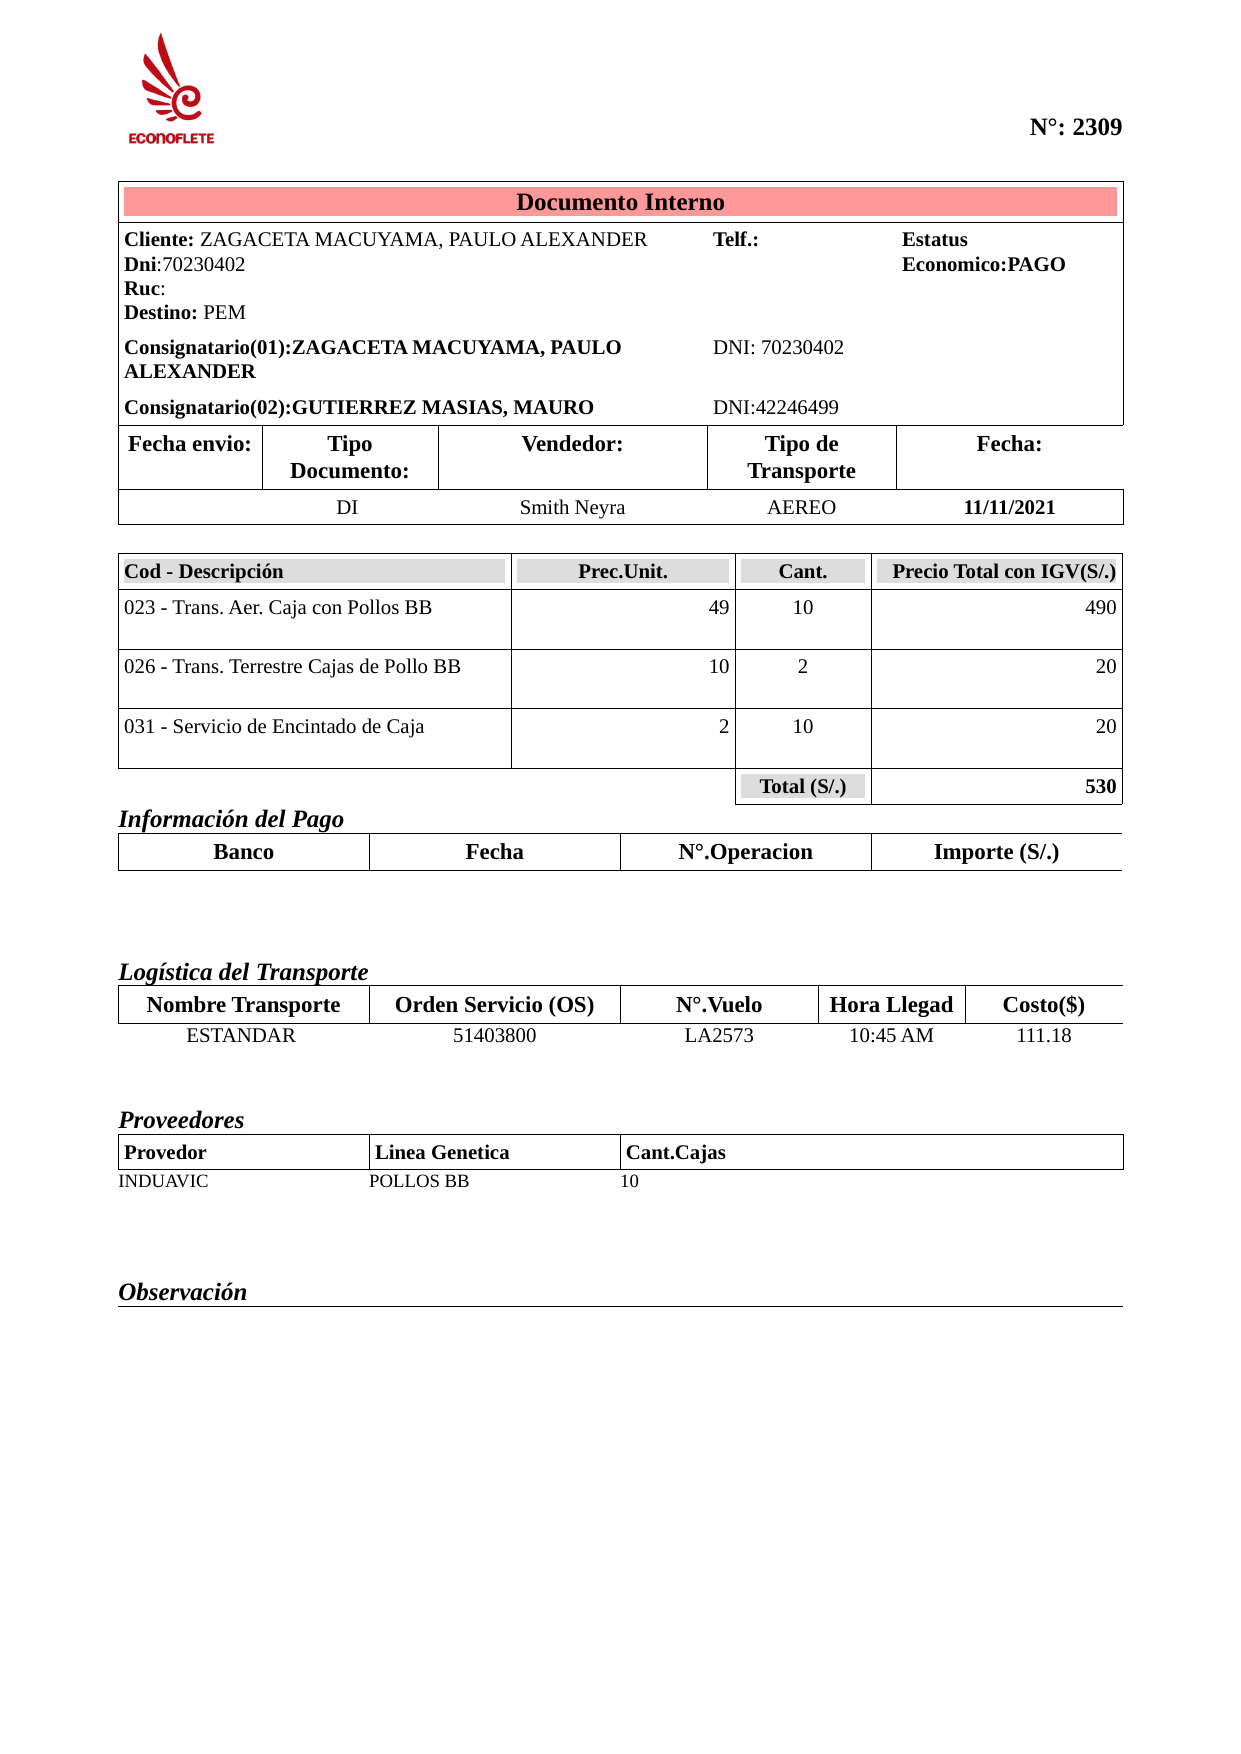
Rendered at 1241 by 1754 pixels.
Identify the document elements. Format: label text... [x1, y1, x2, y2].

table_cell Telf.: [707, 223, 896, 329]
text Información del Pago [118, 804, 1122, 832]
table_cell [369, 928, 620, 957]
table_header Orden Servicio (OS) [370, 986, 620, 1023]
table_header [118, 1307, 1123, 1330]
table_cell DNI:42246499 [707, 389, 1123, 424]
table_cell [818, 1048, 965, 1076]
table_header Costo($) [966, 986, 1123, 1023]
table_cell LA2573 [620, 1024, 818, 1047]
table_cell [369, 899, 620, 928]
table_cell [118, 1048, 369, 1076]
table_cell 20 [872, 650, 1122, 708]
table_cell [369, 1191, 620, 1213]
table_cell [118, 1213, 369, 1234]
table_cell [871, 928, 1122, 957]
table_cell 51403800 [369, 1024, 620, 1047]
table_cell [965, 1048, 1123, 1076]
table_cell [118, 871, 369, 899]
table_cell [818, 1076, 965, 1105]
table_header Importe (S/.) [872, 834, 1122, 870]
table_cell 10 [736, 709, 871, 768]
table_cell [118, 769, 511, 803]
table_cell [369, 1048, 620, 1076]
table_cell Consignatario(01):ZAGACETA MACUYAMA, PAULO ALEXANDER [119, 329, 707, 389]
table_header Cod - Descripción [119, 554, 511, 589]
table_cell [620, 899, 871, 928]
table_cell Fecha: [897, 426, 1123, 489]
table_header Hora Llegad [819, 986, 965, 1023]
table_cell [369, 1234, 620, 1256]
table_cell [620, 928, 871, 957]
table_cell Consignatario(02):GUTIERREZ MASIAS, MAURO [119, 389, 707, 424]
table_header Fecha [370, 834, 620, 870]
table_header Prec.Unit. [512, 554, 735, 589]
table_cell [369, 1256, 620, 1277]
table_header Nombre Transporte [119, 986, 369, 1023]
table_cell 10 [512, 650, 735, 708]
table_header Provedor [119, 1135, 369, 1169]
table_cell [965, 1076, 1123, 1105]
table_cell Total (S/.) [736, 769, 871, 803]
table_cell [118, 928, 369, 957]
table_cell [369, 1076, 620, 1105]
table_cell Vendedor: [439, 426, 707, 489]
table_cell 10 [736, 590, 871, 648]
table_header N°.Operacion [621, 834, 871, 870]
table_cell [369, 871, 620, 899]
table_cell Cliente: ZAGACETA MACUYAMA, PAULO ALEXANDER Dni:70230402 Ruc: Destino: PEM [119, 223, 707, 329]
table_cell [118, 1191, 369, 1213]
table_header Documento Interno [119, 182, 1123, 222]
table_cell 2 [512, 709, 735, 768]
table_cell [871, 871, 1122, 899]
table_cell DNI: 70230402 [707, 329, 1123, 389]
table_cell 10 [620, 1170, 1123, 1191]
table_cell 20 [872, 709, 1122, 768]
table_cell 49 [512, 590, 735, 648]
text Observación [118, 1277, 1122, 1306]
table_cell ESTANDAR [118, 1024, 369, 1047]
table_cell [118, 1234, 369, 1256]
table_header Banco [119, 834, 369, 870]
table_cell 11/11/2021 [896, 490, 1123, 524]
table_cell Fecha envio: [119, 426, 262, 489]
table_cell [620, 1234, 1123, 1256]
table_cell POLLOS BB [369, 1170, 620, 1191]
table_cell DI [262, 490, 438, 524]
table_cell 023 - Trans. Aer. Caja con Pollos BB [119, 590, 511, 648]
table_cell [118, 899, 369, 928]
table_cell Estatus Economico:PAGO [896, 223, 1123, 329]
table_cell AEREO [707, 490, 896, 524]
table_cell 031 - Servicio de Encintado de Caja [119, 709, 511, 768]
table_cell [620, 871, 871, 899]
table_header Cant.Cajas [621, 1135, 1123, 1169]
table_cell Tipo Documento: [263, 426, 438, 489]
table_cell Smith Neyra [438, 490, 707, 524]
table_header Linea Genetica [370, 1135, 620, 1169]
table_header Precio Total con IGV(S/.) [872, 554, 1122, 589]
table_cell [620, 1048, 818, 1076]
table_cell INDUAVIC [118, 1170, 369, 1191]
table_cell [369, 1213, 620, 1234]
table_cell [620, 1191, 1123, 1213]
table_cell 10:45 AM [818, 1024, 965, 1047]
table_cell [118, 1256, 369, 1277]
picture [118, 32, 225, 144]
table_cell [871, 899, 1122, 928]
table_header N°.Vuelo [621, 986, 818, 1023]
table_cell 530 [872, 769, 1122, 803]
table_cell [511, 769, 735, 803]
table_cell Tipo de Transporte [708, 426, 896, 489]
table_cell [620, 1213, 1123, 1234]
text Proveedores [118, 1105, 1122, 1134]
text Logística del Transporte [118, 957, 1122, 985]
table_header Cant. [736, 554, 871, 589]
table_cell [118, 1076, 369, 1105]
table_cell 026 - Trans. Terrestre Cajas de Pollo BB [119, 650, 511, 708]
table_cell 111.18 [965, 1024, 1123, 1047]
table_cell 2 [736, 650, 871, 708]
table_cell [119, 490, 262, 524]
table_cell [620, 1256, 1123, 1277]
table_cell 490 [872, 590, 1122, 648]
table_cell [620, 1076, 818, 1105]
